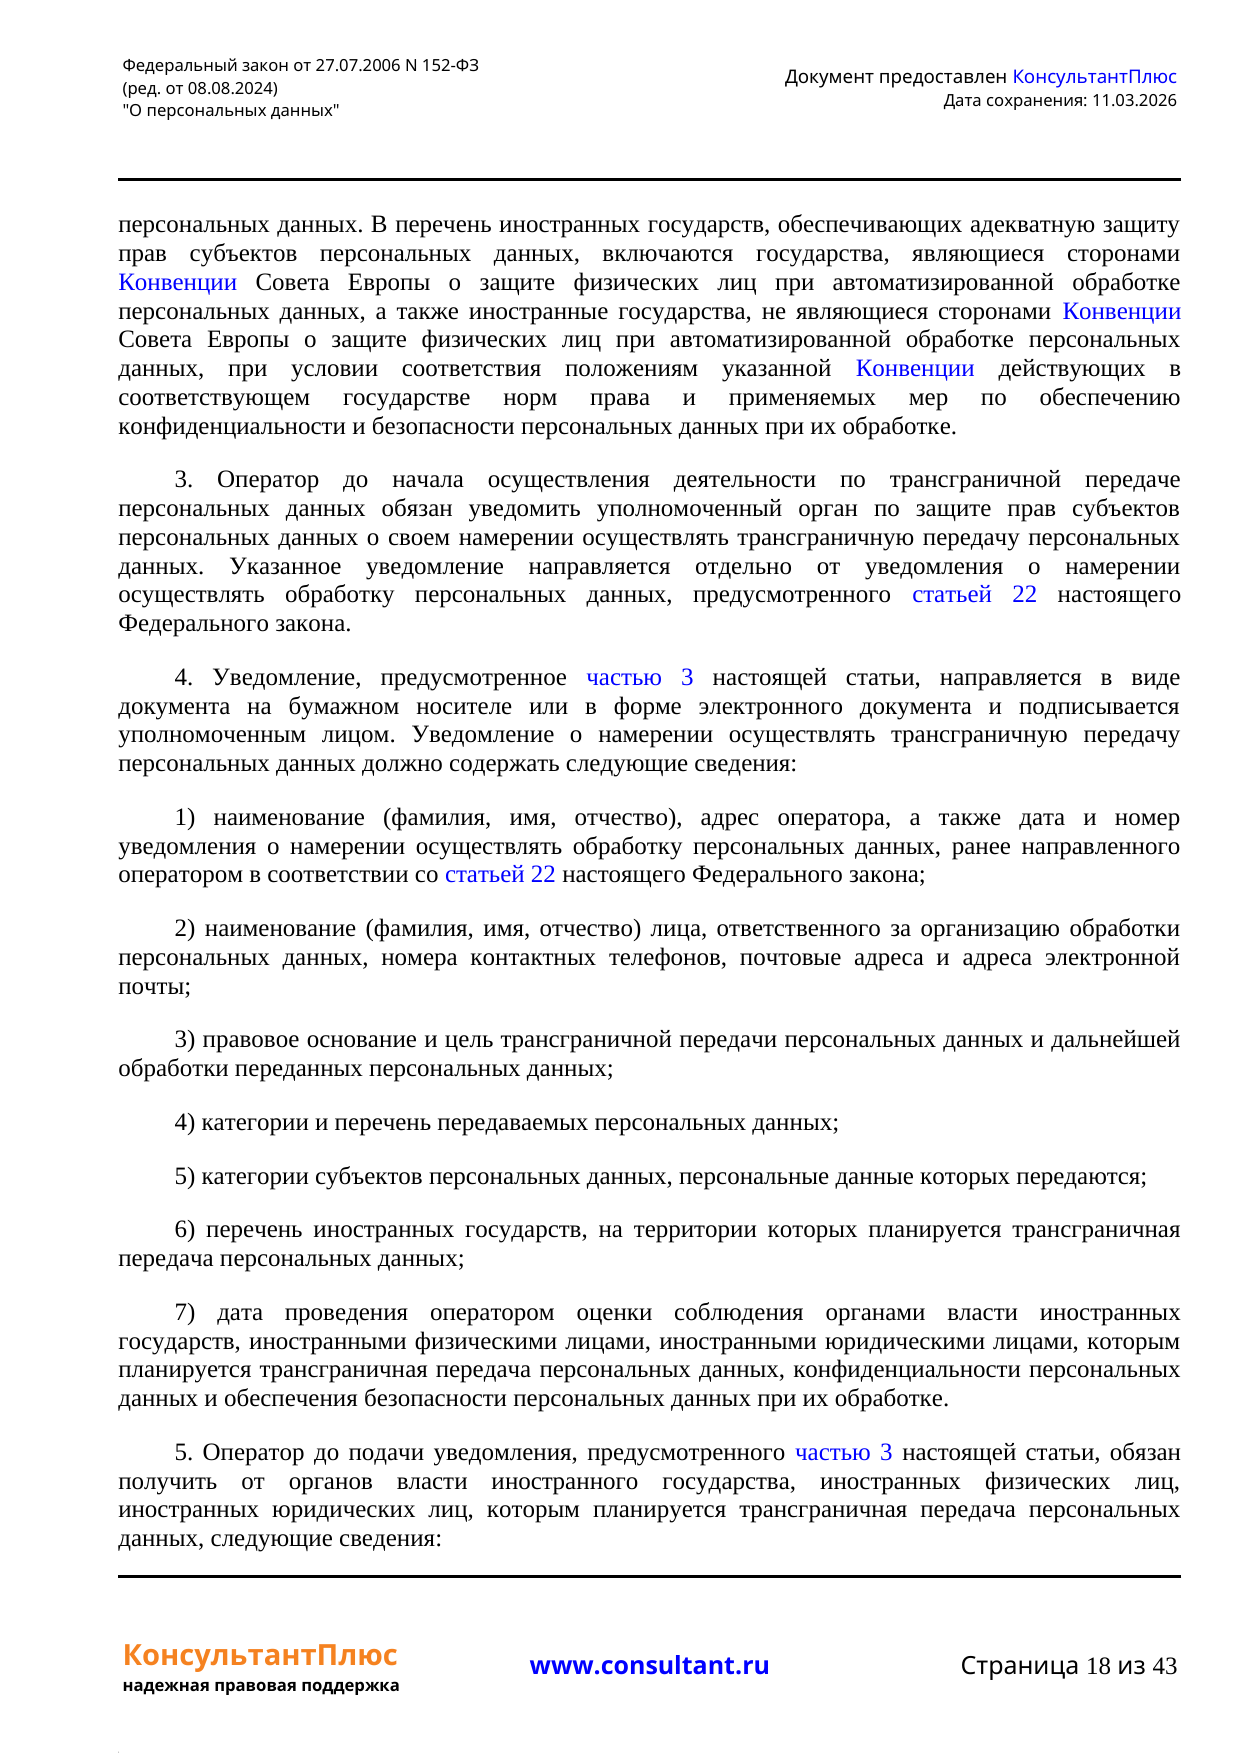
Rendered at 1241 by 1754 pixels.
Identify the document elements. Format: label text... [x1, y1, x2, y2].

text 4) категории и перечень передаваемых персональных данных; [118, 1107, 1181, 1136]
text 1) наименование (фамилия, имя, отчество), адрес оператора, а также дата и номер уведомления о намерении осуществлять обработку персональных данных, ранее направленного оператором в соответствии со статьей 22 настоящего Федерального закона; [118, 802, 1181, 888]
text 6) перечень иностранных государств, на территории которых планируется трансграничная передача персональных данных; [118, 1214, 1181, 1272]
text 7) дата проведения оператором оценки соблюдения органами власти иностранных государств, иностранными физическими лицами, иностранными юридическими лицами, которым планируется трансграничная передача персональных данных, конфиденциальности персональных данных и обеспечения безопасности персональных данных при их обработке. [118, 1297, 1181, 1412]
text 2) наименование (фамилия, имя, отчество) лица, ответственного за организацию обработки персональных данных, номера контактных телефонов, почтовые адреса и адреса электронной почты; [118, 913, 1181, 999]
text персональных данных. В перечень иностранных государств, обеспечивающих адекватную защиту прав субъектов персональных данных, включаются государства, являющиеся сторонами Конвенции Совета Европы о защите физических лиц при автоматизированной обработке персональных данных, а также иностранные государства, не являющиеся сторонами Конвенции Совета Европы о защите физических лиц при автоматизированной обработке персональных данных, при условии соответствия положениям указанной Конвенции действующих в соответствующем государстве норм права и применяемых мер по обеспечению конфиденциальности и безопасности персональных данных при их обработке. [118, 209, 1181, 439]
text 4. Уведомление, предусмотренное частью 3 настоящей статьи, направляется в виде документа на бумажном носителе или в форме электронного документа и подписывается уполномоченным лицом. Уведомление о намерении осуществлять трансграничную передачу персональных данных должно содержать следующие сведения: [118, 662, 1181, 777]
text 3. Оператор до начала осуществления деятельности по трансграничной передаче персональных данных обязан уведомить уполномоченный орган по защите прав субъектов персональных данных о своем намерении осуществлять трансграничную передачу персональных данных. Указанное уведомление направляется отдельно от уведомления о намерении осуществлять обработку персональных данных, предусмотренного статьей 22 настоящего Федерального закона. [118, 464, 1181, 637]
text 5) категории субъектов персональных данных, персональные данные которых передаются; [118, 1161, 1181, 1189]
text 3) правовое основание и цель трансграничной передачи персональных данных и дальнейшей обработки переданных персональных данных; [118, 1024, 1181, 1082]
text 5. Оператор до подачи уведомления, предусмотренного частью 3 настоящей статьи, обязан получить от органов власти иностранного государства, иностранных физических лиц, иностранных юридических лиц, которым планируется трансграничная передача персональных данных, следующие сведения: [118, 1437, 1181, 1552]
